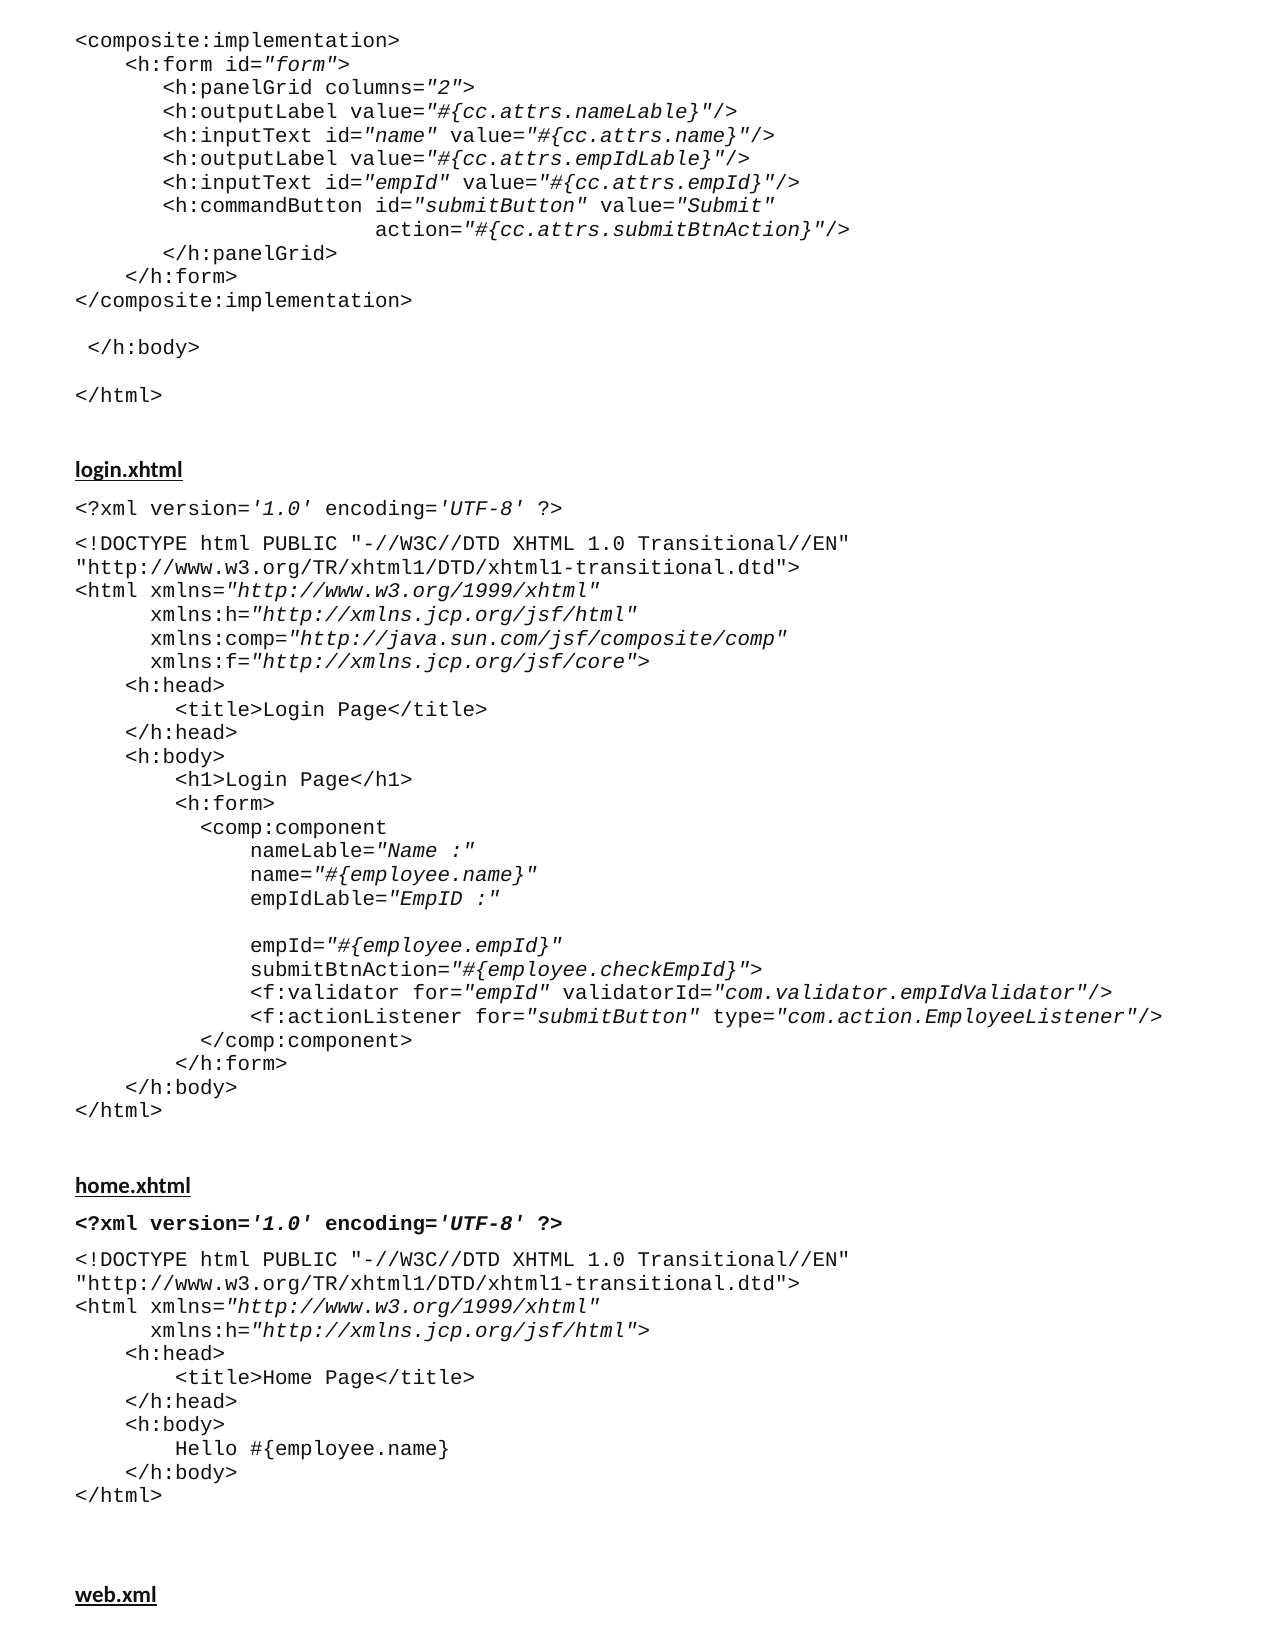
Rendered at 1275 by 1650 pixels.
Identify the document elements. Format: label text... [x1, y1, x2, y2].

text <!DOCTYPE html PUBLIC "-//W3C//DTD XHTML 1.0 Transitional//EN" "http://www.w3.org/TR/xhtml1/DTD/xhtml1-transitional.dtd"> [75, 1249, 1245, 1296]
text </html> [75, 385, 1245, 408]
text </h:head> [75, 722, 1245, 746]
text xmlns:h="http://xmlns.jcp.org/jsf/html"> [75, 1320, 1245, 1343]
text <h:form id="form"> [75, 54, 1245, 77]
text <?xml version='1.0' encoding='UTF-8' ?> [75, 498, 1245, 521]
text <title>Login Page</title> [75, 698, 1245, 722]
text </h:form> [75, 266, 1245, 290]
text xmlns:h="http://xmlns.jcp.org/jsf/html" [75, 604, 1245, 628]
text </html> [75, 1485, 1245, 1509]
text <h1>Login Page</h1> [75, 769, 1245, 793]
text <h:panelGrid columns="2"> [75, 77, 1245, 101]
text empId="#{employee.empId}" [75, 935, 1245, 959]
text </html> [75, 1101, 1245, 1124]
text <h:head> [75, 675, 1245, 698]
text <f:actionListener for="submitButton" type="com.action.EmployeeListener"/> [75, 1006, 1245, 1029]
text home.xhtml [75, 1171, 1245, 1199]
text </composite:implementation> [75, 290, 1245, 314]
text <h:body> [75, 1414, 1245, 1438]
text </h:form> [75, 1053, 1245, 1077]
text </h:body> [75, 1077, 1245, 1101]
text </h:head> [75, 1391, 1245, 1414]
text <composite:implementation> [75, 30, 1245, 54]
text </h:body> [75, 1462, 1245, 1485]
text <h:body> [75, 746, 1245, 769]
text submitBtnAction="#{employee.checkEmpId}"> [75, 959, 1245, 982]
text Hello #{employee.name} [75, 1438, 1245, 1462]
text <comp:component [75, 817, 1245, 840]
text <h:inputText id="empId" value="#{cc.attrs.empId}"/> [75, 172, 1245, 196]
text web.xml [75, 1580, 1245, 1608]
text xmlns:f="http://xmlns.jcp.org/jsf/core"> [75, 651, 1245, 675]
text <h:outputLabel value="#{cc.attrs.empIdLable}"/> [75, 148, 1245, 172]
text </h:body> [75, 337, 1245, 361]
text empIdLable="EmpID :" [75, 888, 1245, 911]
text nameLable="Name :" [75, 840, 1245, 864]
text <html xmlns="http://www.w3.org/1999/xhtml" [75, 1296, 1245, 1320]
text <title>Home Page</title> [75, 1367, 1245, 1391]
text login.xhtml [75, 456, 1245, 484]
text <f:validator for="empId" validatorId="com.validator.empIdValidator"/> [75, 982, 1245, 1006]
text <?xml version='1.0' encoding='UTF-8' ?> [75, 1213, 1245, 1237]
text <h:form> [75, 793, 1245, 817]
text name="#{employee.name}" [75, 864, 1245, 888]
text <h:head> [75, 1343, 1245, 1367]
text </h:panelGrid> [75, 243, 1245, 266]
text <h:outputLabel value="#{cc.attrs.nameLable}"/> [75, 101, 1245, 124]
text <!DOCTYPE html PUBLIC "-//W3C//DTD XHTML 1.0 Transitional//EN" "http://www.w3.org/TR/xhtml1/DTD/xhtml1-transitional.dtd"> [75, 533, 1245, 580]
text <h:inputText id="name" value="#{cc.attrs.name}"/> [75, 124, 1245, 148]
text </comp:component> [75, 1029, 1245, 1053]
text <html xmlns="http://www.w3.org/1999/xhtml" [75, 580, 1245, 604]
text xmlns:comp="http://java.sun.com/jsf/composite/comp" [75, 628, 1245, 651]
text <h:commandButton id="submitButton" value="Submit" action="#{cc.attrs.submitBtnAction}"/> [75, 196, 1245, 243]
